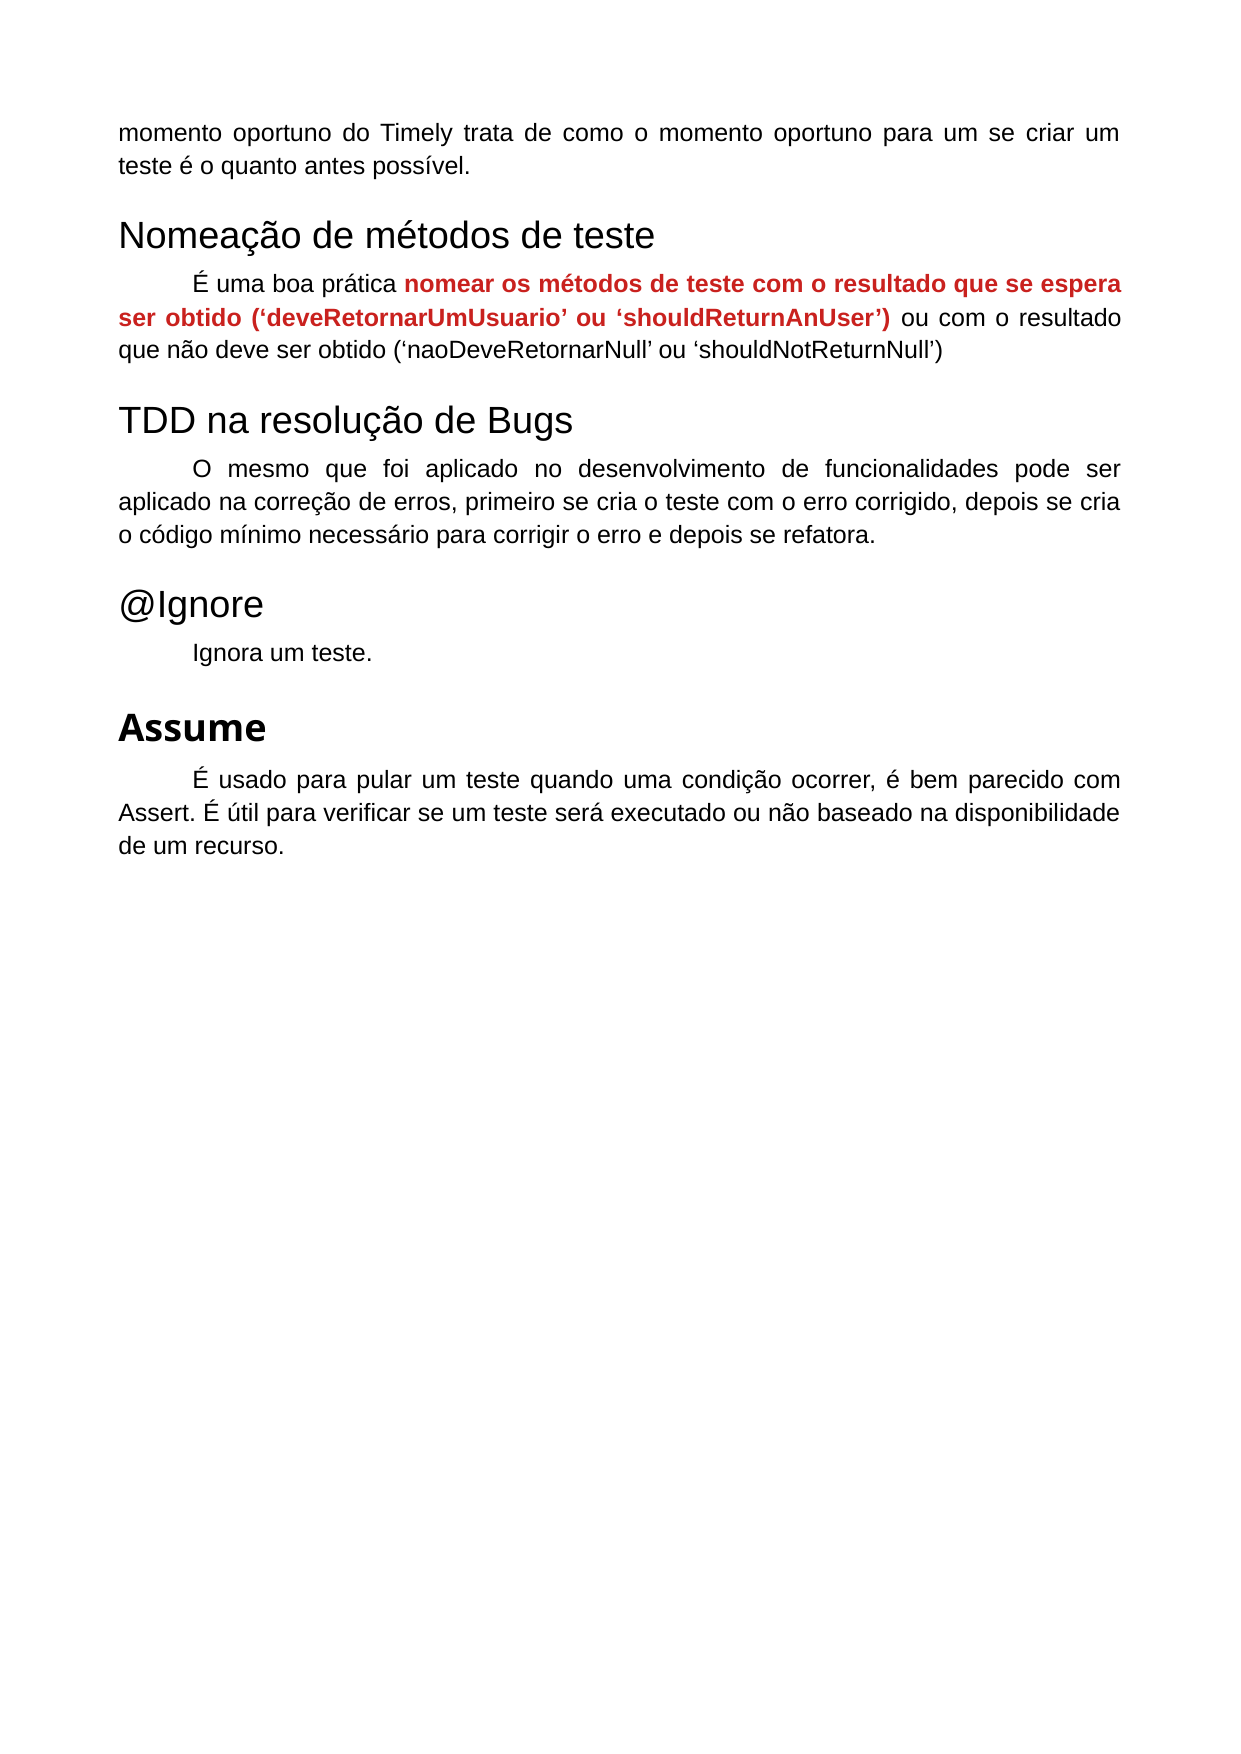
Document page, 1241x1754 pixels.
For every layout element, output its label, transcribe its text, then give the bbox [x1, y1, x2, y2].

subtitle Nomeação de métodos de teste [118, 213, 1122, 257]
subtitle TDD na resolução de Bugs [118, 398, 1122, 441]
text É usado para pular um teste quando uma condição ocorrer, é bem parecido com Assert. É útil para verificar se um teste será executado ou não baseado na disponibilidade de um recurso. [118, 764, 1122, 859]
text O mesmo que foi aplicado no desenvolvimento de funcionalidades pode ser aplicado na correção de erros, primeiro se cria o teste com o erro corrigido, depois se cria o código mínimo necessário para corrigir o erro e depois se refatora. [118, 454, 1122, 549]
text Ignora um teste. [118, 638, 1122, 667]
subtitle @Ignore [118, 582, 1122, 626]
text momento oportuno do Timely trata de como o momento oportuno para um se criar um teste é o quanto antes possível. [118, 118, 1122, 180]
text É uma boa prática nomear os métodos de teste com o resultado que se espera ser obtido (‘deveRetornarUmUsuario’ ou ‘shouldReturnAnUser’) ou com o resultado que não deve ser obtido (‘naoDeveRetornarNull’ ou ‘shouldNotReturnNull’) [118, 269, 1122, 364]
subtitle Assume [118, 700, 1122, 752]
